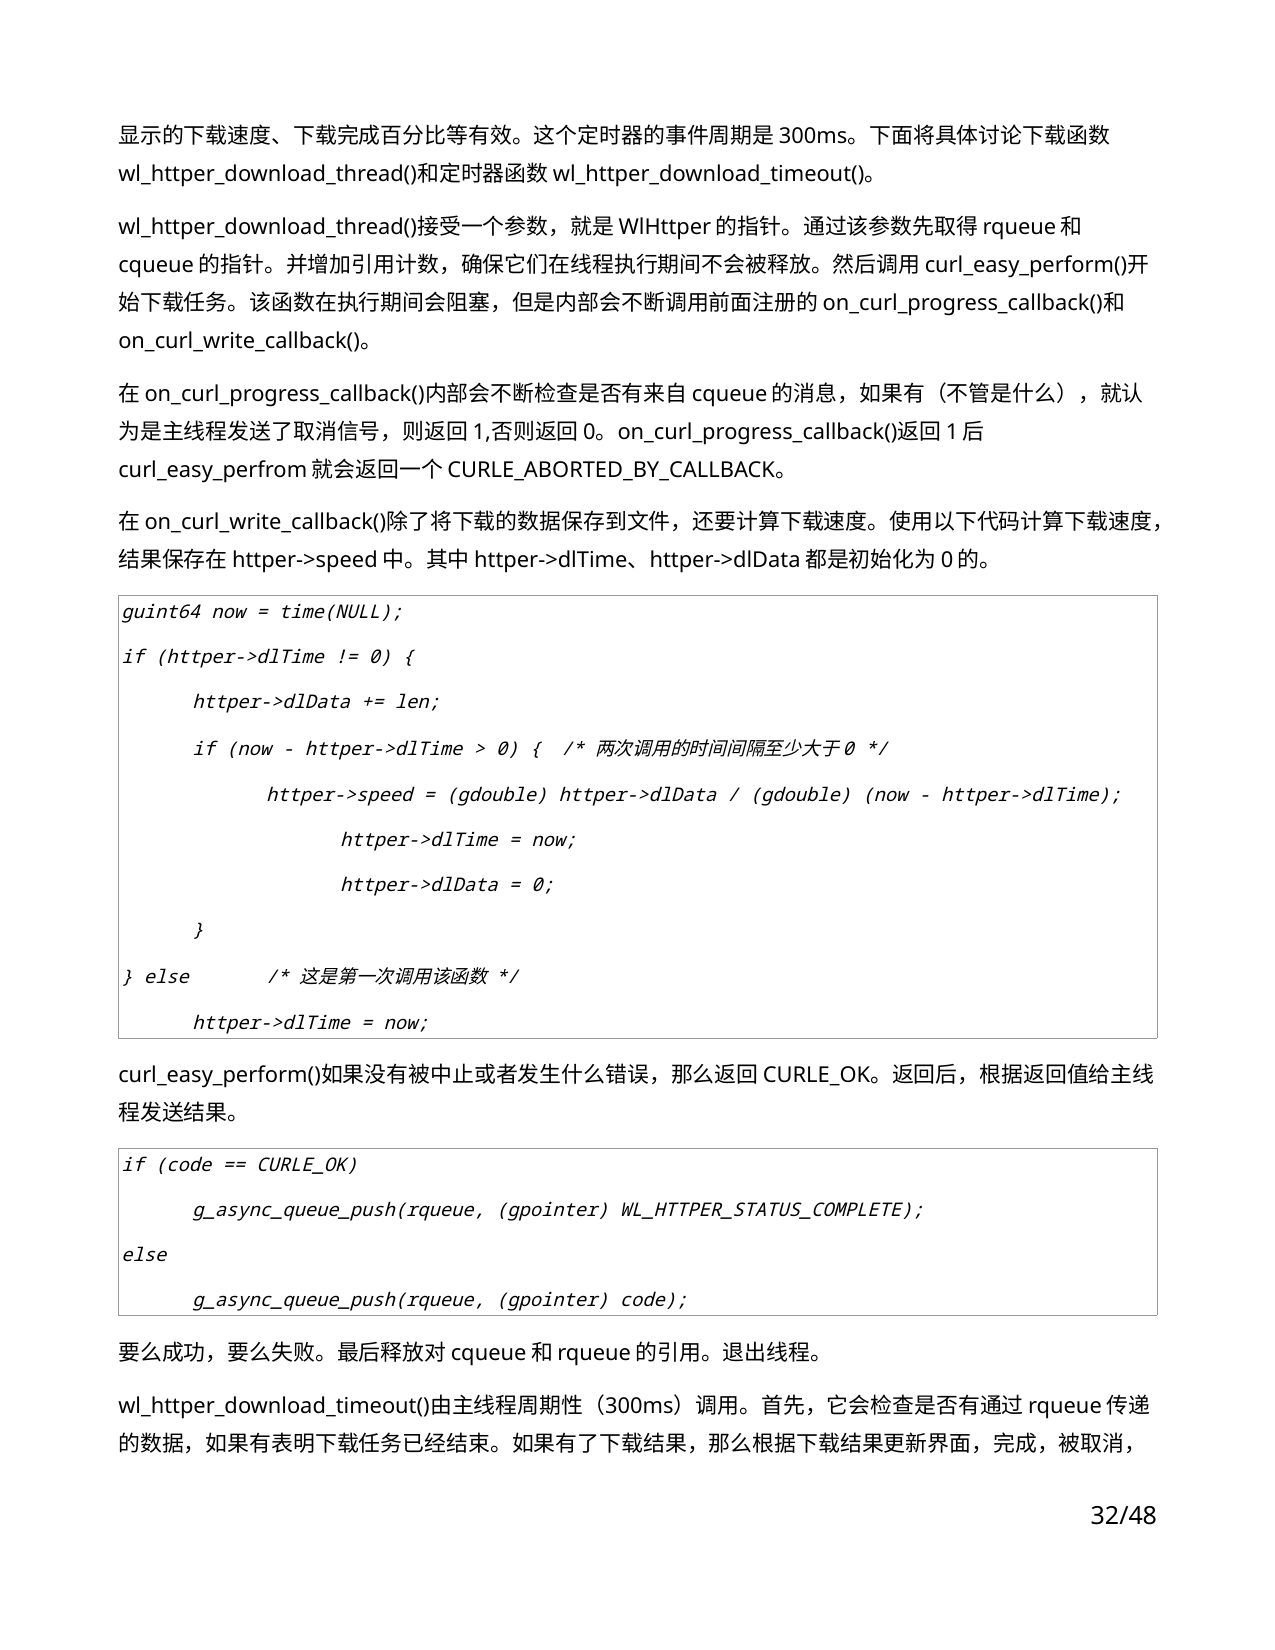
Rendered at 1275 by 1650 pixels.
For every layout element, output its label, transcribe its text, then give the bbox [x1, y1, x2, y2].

text 在on_curl_progress_callback()内部会不断检查是否有来自cqueue的消息，如果有（不管是什么），就认为是主线程发送了取消信号，则返回1,否则返回0。on_curl_progress_callback()返回1后curl_easy_perfrom就会返回一个CURLE_ABORTED_BY_CALLBACK。 [118, 376, 1157, 483]
text httper->speed = (gdouble) httper->dlData / (gdouble) (now - httper->dlTime); [119, 778, 1157, 807]
text httper->dlTime = now; [119, 823, 1157, 852]
text g_async_queue_push(rqueue, (gpointer) WL_HTTPER_STATUS_COMPLETE); [119, 1193, 1157, 1222]
text 要么成功，要么失败。最后释放对cqueue和rqueue的引用。退出线程。 [118, 1335, 1157, 1367]
text if (httper->dlTime != 0) { [119, 640, 1157, 669]
text guint64 now = time(NULL); [119, 596, 1157, 624]
text wl_httper_download_thread()接受一个参数，就是WlHttper的指针。通过该参数先取得rqueue和cqueue的指针。并增加引用计数，确保它们在线程执行期间不会被释放。然后调用curl_easy_perform()开始下载任务。该函数在执行期间会阻塞，但是内部会不断调用前面注册的on_curl_progress_callback()和on_curl_write_callback()。 [118, 209, 1157, 355]
text wl_httper_download_timeout()由主线程周期性（300ms）调用。首先，它会检查是否有通过rqueue传递的数据，如果有表明下载任务已经结束。如果有了下载结果，那么根据下载结果更新界面，完成，被取消， [118, 1388, 1157, 1457]
text } [119, 913, 1157, 942]
text if (now - httper->dlTime > 0) { /* 两次调用的时间间隔至少大于0 */ [119, 731, 1157, 761]
text 显示的下载速度、下载完成百分比等有效。这个定时器的事件周期是300ms。下面将具体讨论下载函数wl_httper_download_thread()和定时器函数wl_httper_download_timeout()。 [118, 118, 1157, 188]
text curl_easy_perform()如果没有被中止或者发生什么错误，那么返回CURLE_OK。返回后，根据返回值给主线程发送结果。 [118, 1057, 1157, 1127]
text httper->dlData = 0; [119, 868, 1157, 897]
text 在on_curl_write_callback()除了将下载的数据保存到文件，还要计算下载速度。使用以下代码计算下载速度，结果保存在httper->speed中。其中httper->dlTime、httper->dlData都是初始化为0的。 [118, 504, 1157, 574]
text httper->dlTime = now; [119, 1006, 1157, 1038]
text g_async_queue_push(rqueue, (gpointer) code); [119, 1283, 1157, 1315]
text else [119, 1238, 1157, 1267]
text } else /* 这是第一次调用该函数 */ [119, 959, 1157, 989]
text if (code == CURLE_OK) [119, 1149, 1157, 1177]
text httper->dlData += len; [119, 686, 1157, 714]
